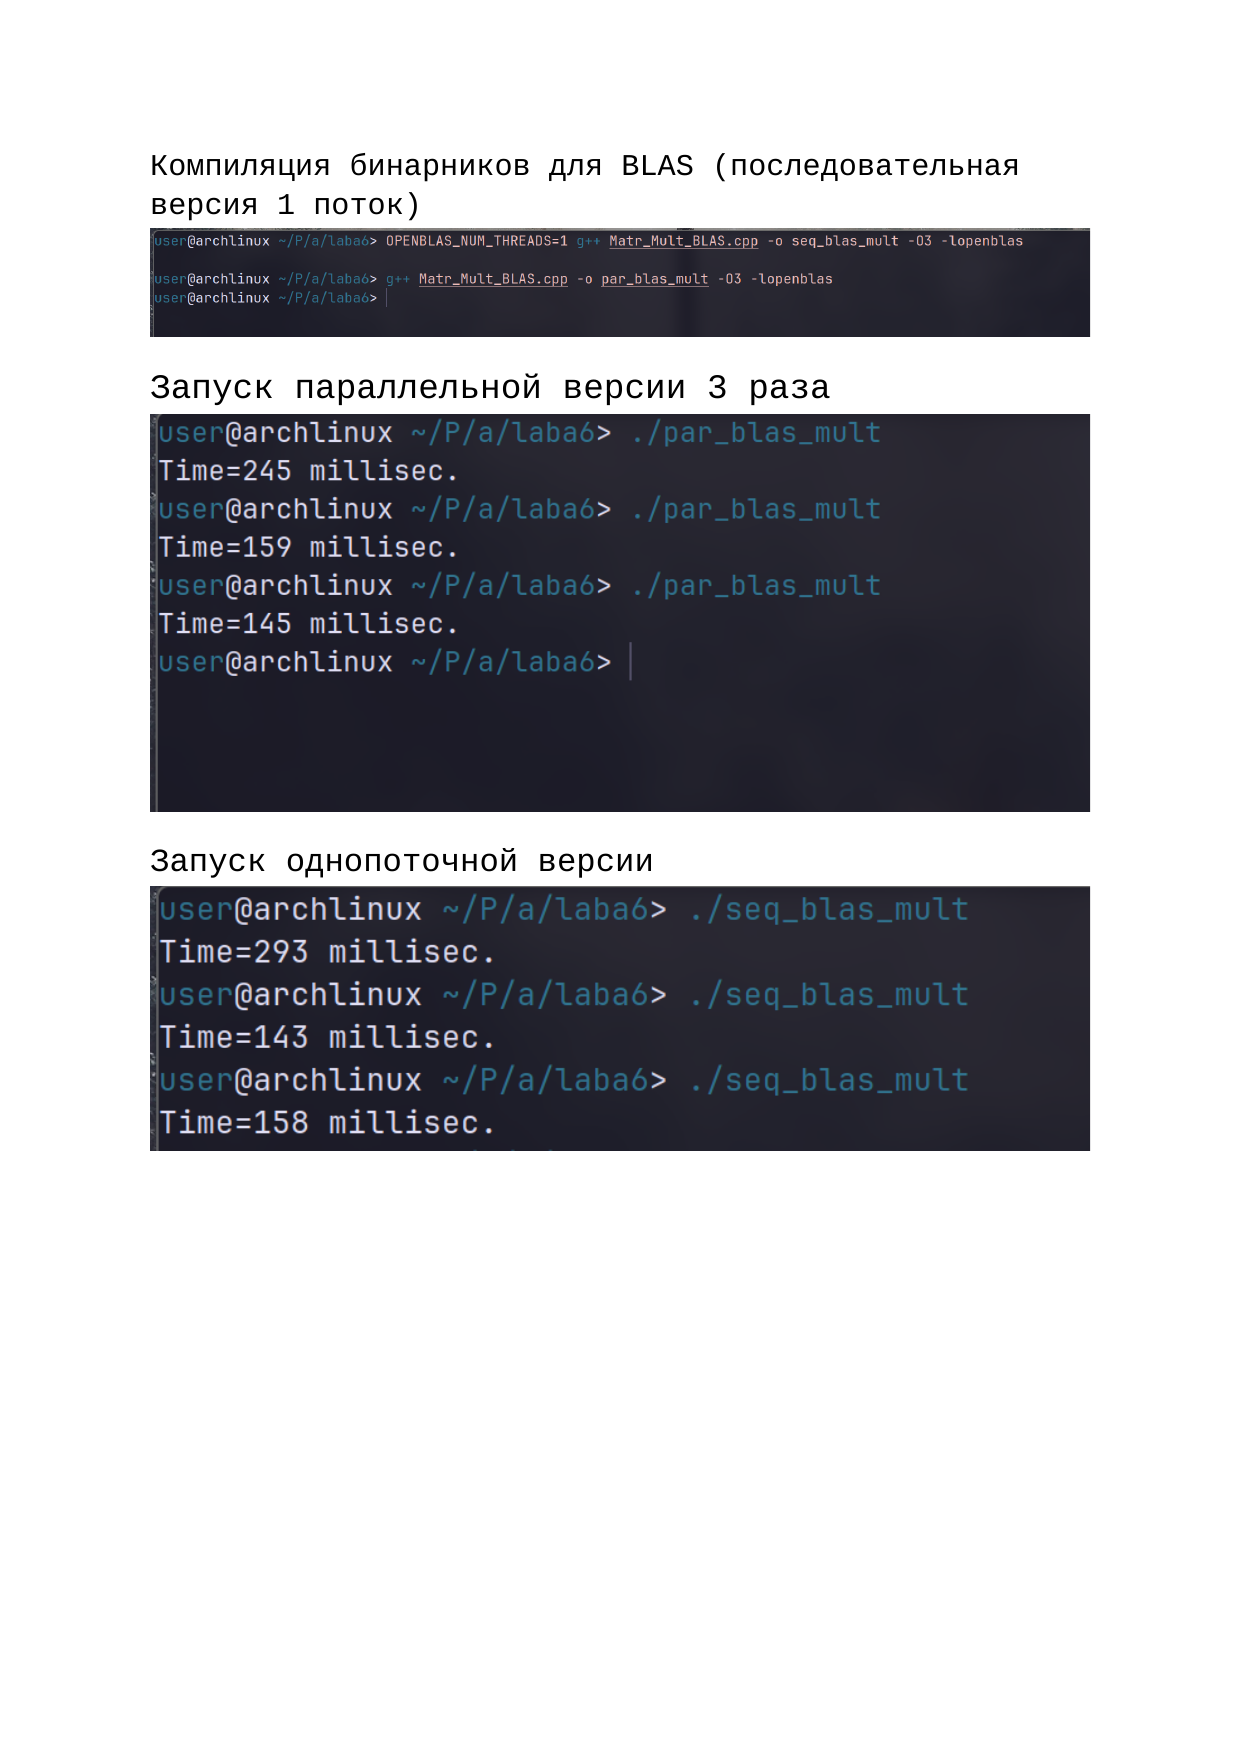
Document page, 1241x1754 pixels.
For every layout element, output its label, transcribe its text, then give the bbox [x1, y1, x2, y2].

text Компиляция бинарников для BLAS (последовательная версия 1 поток) [150, 150, 1090, 224]
text Запуск параллельной версии 3 раза [150, 369, 1090, 408]
picture [150, 414, 1091, 812]
picture [150, 228, 1091, 337]
text Запуск однопоточной версии [150, 844, 1090, 881]
picture [150, 886, 1091, 1151]
